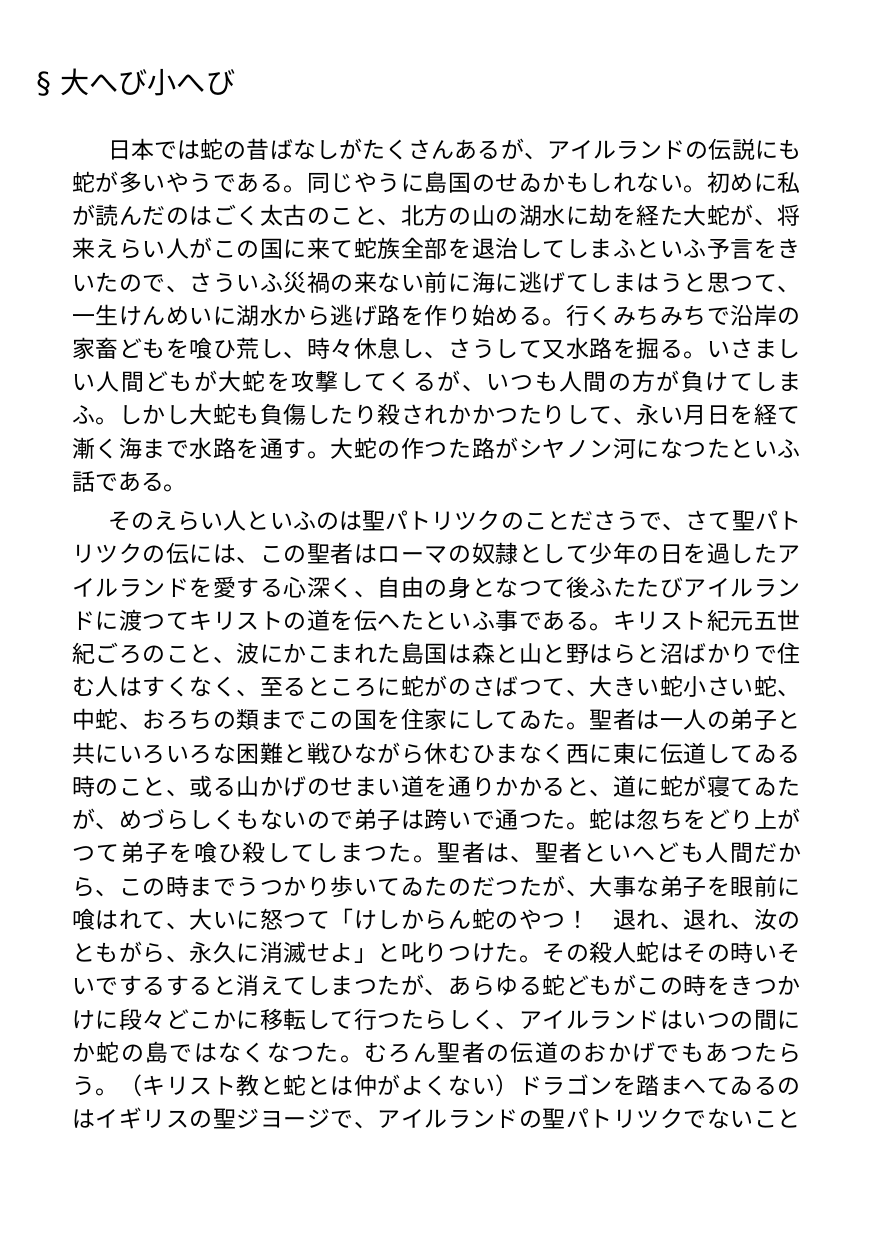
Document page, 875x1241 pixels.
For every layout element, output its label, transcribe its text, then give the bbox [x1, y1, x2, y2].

subtitle § 大へび小へび [36, 60, 838, 102]
text そのえらい人といふのは聖パトリツクのことださうで、さて聖パトリツクの伝には、この聖者はローマの奴隷として少年の日を過したアイルランドを愛する心深く、自由の身となつて後ふたたびアイルランドに渡つてキリストの道を伝へたといふ事である。キリスト紀元五世紀ごろのこと、波にかこまれた島国は森と山と野はらと沼ばかりで住む人はすくなく、至るところに蛇がのさばつて、大きい蛇小さい蛇、中蛇、おろちの類までこの国を住家にしてゐた。聖者は一人の弟子と共にいろいろな困難と戦ひながら休むひまなく西に東に伝道してゐる時のこと、或る山かげのせまい道を通りかかると、道に蛇が寝てゐたが、めづらしくもないので弟子は跨いで通つた。蛇は忽ちをどり上がつて弟子を喰ひ殺してしまつた。聖者は、聖者といへども人間だから、この時までうつかり歩いてゐたのだつたが、大事な弟子を眼前に喰はれて、大いに怒つて「けしからん蛇のやつ！ 退れ、退れ、汝のともがら、永久に消滅せよ」と叱りつけた。その殺人蛇はその時いそいでするすると消えてしまつたが、あらゆる蛇どもがこの時をきつかけに段々どこかに移転して行つたらしく、アイルランドはいつの間にか蛇の島ではなくなつた。むろん聖者の伝道のおかげでもあつたらう。（キリスト教と蛇とは仲がよくない）ドラゴンを踏まへてゐるのはイギリスの聖ジヨージで、アイルランドの聖パトリツクでないこと [72, 503, 802, 1134]
text 日本では蛇の昔ばなしがたくさんあるが、アイルランドの伝説にも蛇が多いやうである。同じやうに島国のせゐかもしれない。初めに私が読んだのはごく太古のこと、北方の山の湖水に劫を経た大蛇が、将来えらい人がこの国に来て蛇族全部を退治してしまふといふ予言をきいたので、さういふ災禍の来ない前に海に逃げてしまはうと思つて、一生けんめいに湖水から逃げ路を作り始める。行くみちみちで沿岸の家畜どもを喰ひ荒し、時々休息し、さうして又水路を掘る。いさましい人間どもが大蛇を攻撃してくるが、いつも人間の方が負けてしまふ。しかし大蛇も負傷したり殺されかかつたりして、永い月日を経て漸く海まで水路を通す。大蛇の作つた路がシヤノン河になつたといふ話である。 [72, 132, 802, 497]
